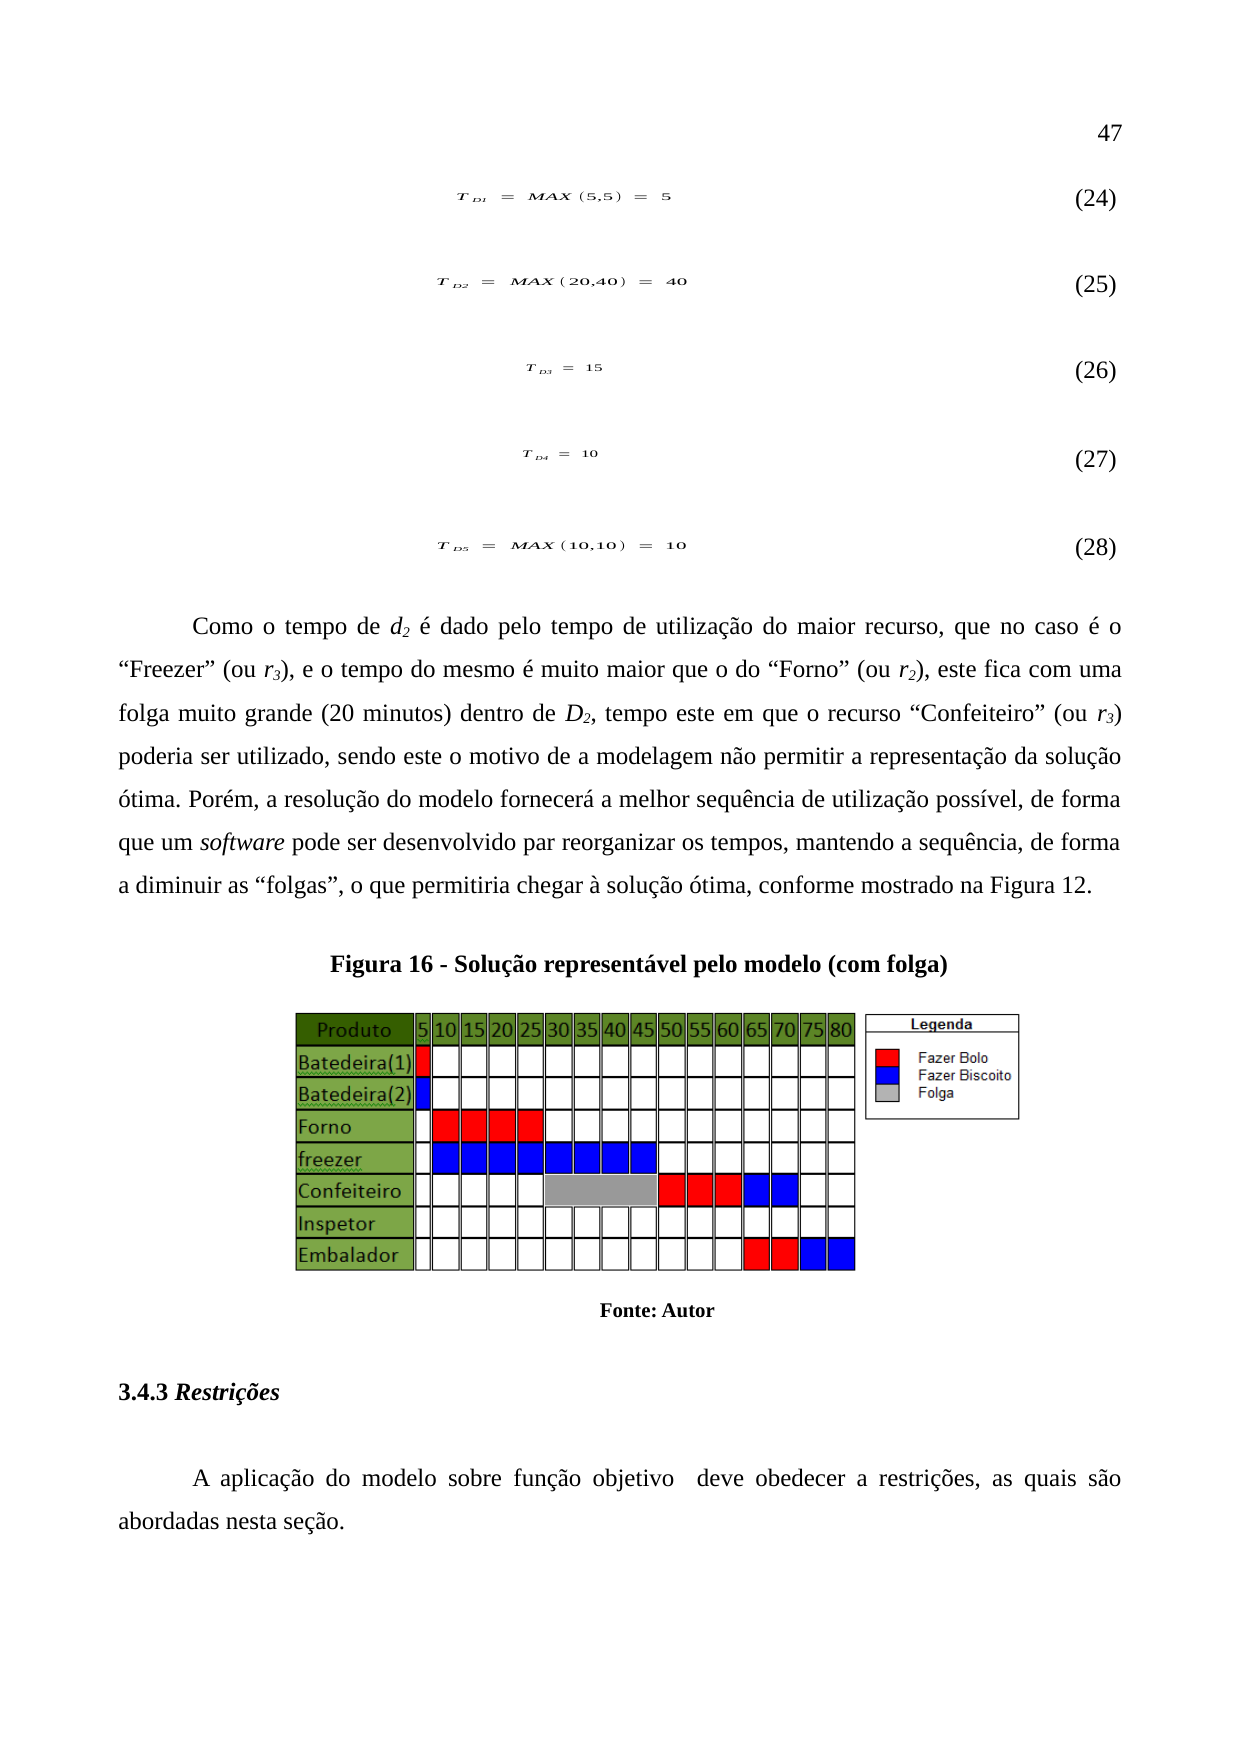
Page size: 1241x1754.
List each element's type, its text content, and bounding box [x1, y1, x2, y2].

text Fonte: Autor [118, 1298, 1122, 1322]
table_header (24) [1010, 176, 1122, 219]
table_header (28) [1010, 526, 1122, 568]
picture [289, 1001, 1025, 1275]
table_header (25) [1010, 262, 1122, 305]
list Solução representável pelo modelo (com folga) [156, 949, 1122, 978]
table_header [118, 348, 1010, 391]
table_header [118, 176, 1010, 219]
table_header (26) [1010, 348, 1122, 391]
table_header [118, 434, 1010, 482]
table_header (27) [1010, 434, 1122, 482]
table_header [118, 262, 1010, 305]
list 3.4.3 Restrições [118, 1377, 1122, 1406]
text A aplicação do modelo sobre função objetivo deve obedecer a restrições, as quais são abordadas nesta seção. [118, 1463, 1122, 1535]
text Como o tempo de d2 é dado pelo tempo de utilização do maior recurso, que no caso é o “Freezer” (ou r3), e o tempo do mesmo é muito maior que o do “Forno” (ou r2), este fica com uma folga muito grande (20 minutos) dentro de D2, tempo este em que o recurso “Confeiteiro” (ou r3) poderia ser utilizado, sendo este o motivo de a modelagem não permitir a representação da solução ótima. Porém, a resolução do modelo fornecerá a melhor sequência de utilização possível, de forma que um software pode ser desenvolvido par reorganizar os tempos, mantendo a sequência, de forma a diminuir as “folgas”, o que permitiria chegar à solução ótima, conforme mostrado na Figura 12. [118, 611, 1122, 899]
table_header [118, 526, 1010, 568]
